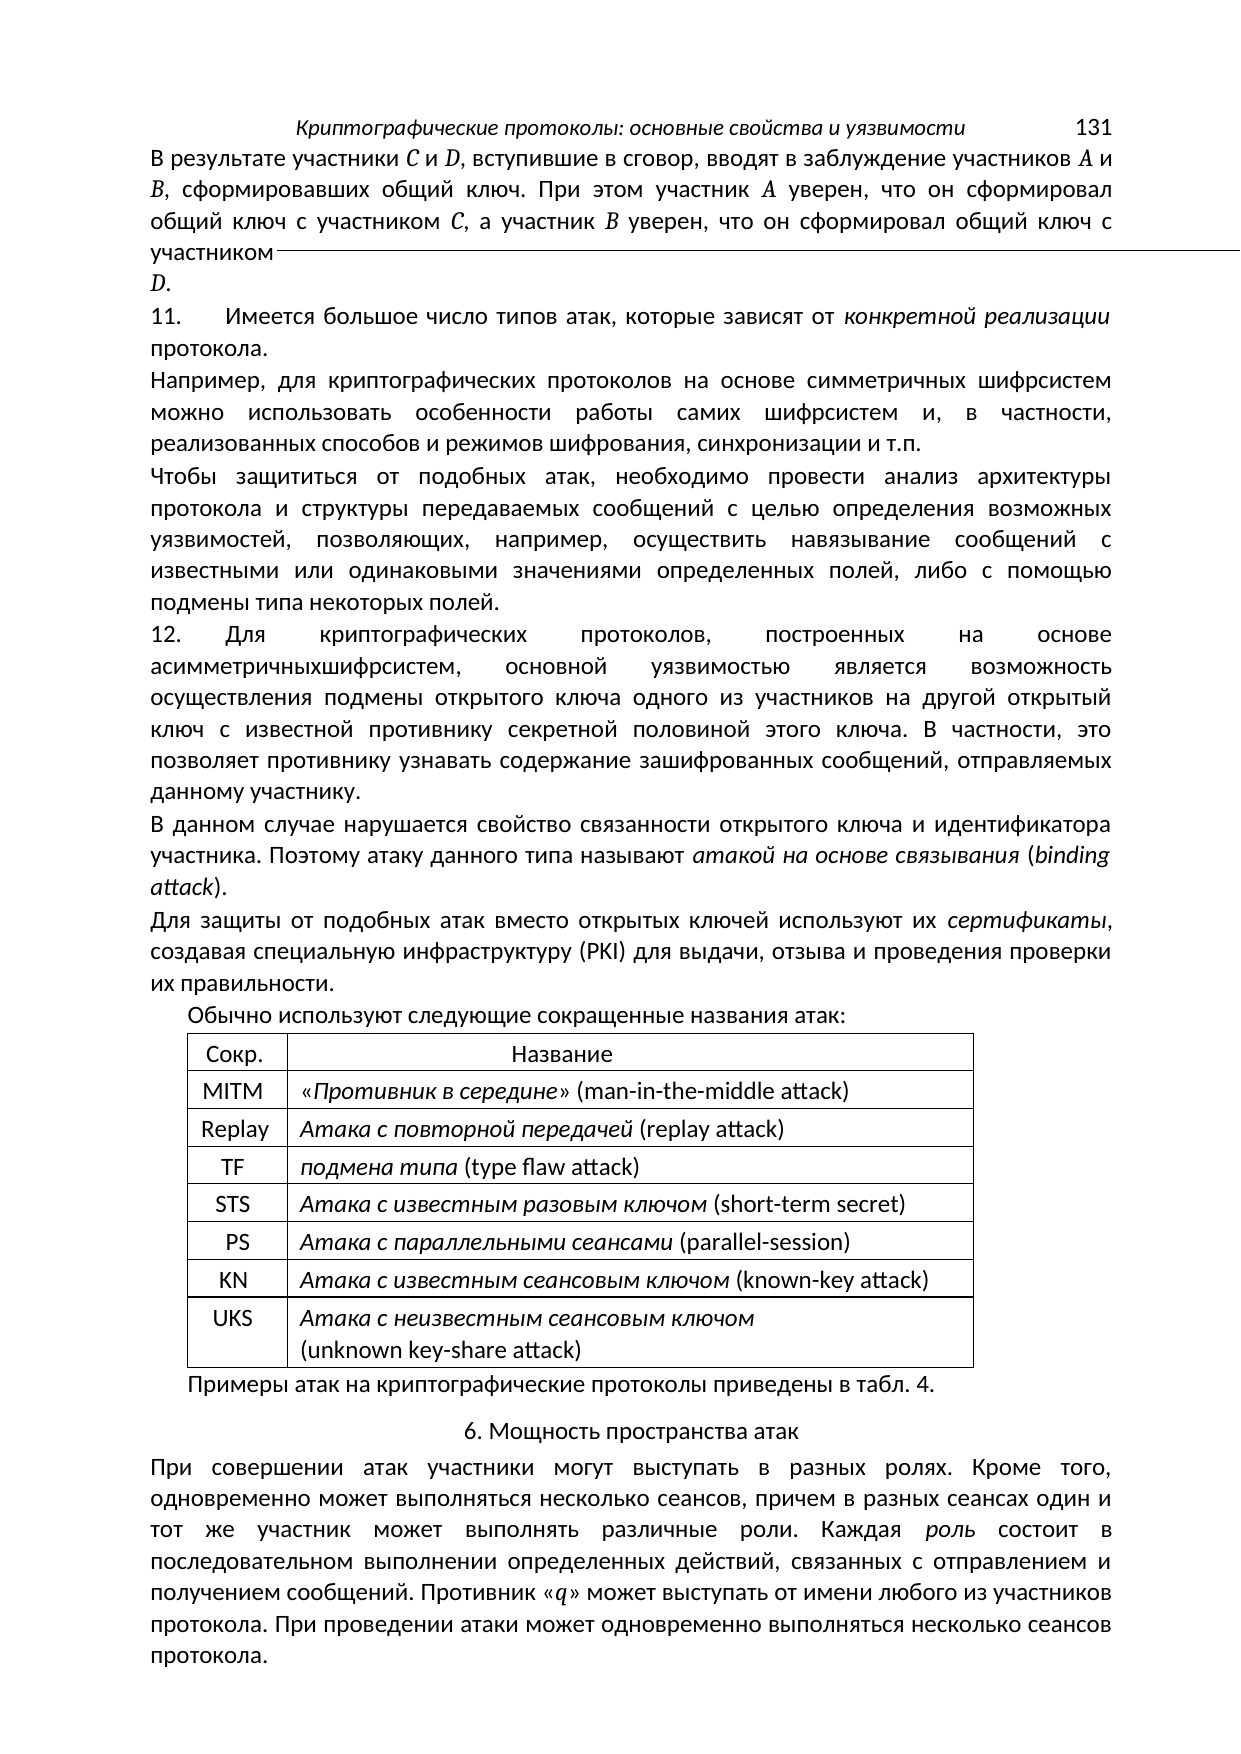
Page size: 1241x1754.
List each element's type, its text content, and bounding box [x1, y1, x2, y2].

text Чтобы защититься от подобных атак, необходимо провести анализ архитектуры протокола и структуры передаваемых сообщений с целью определения возможных уязвимостей, позволяющих, например, осуществить навязывание сообщений с известными или одинаковыми значениями определенных полей, либо с помощью подмены типа некоторых полей. [150, 460, 1113, 616]
text Обычно используют следующие сокращенные названия атак: [187, 999, 1113, 1030]
list Имеется большое число типов атак, которые зависят от конкретной реализации протокола. [150, 300, 1113, 362]
table_cell Replay [188, 1109, 287, 1146]
table_cell UKS [188, 1298, 287, 1367]
table_cell TF [188, 1147, 287, 1183]
table_cell Атака с известным разовым ключом (short-term secret) [288, 1184, 973, 1221]
text 6. Мощность пространства атак [150, 1415, 1113, 1446]
table_cell PS [188, 1222, 287, 1259]
table_cell STS [188, 1184, 287, 1221]
text Примеры атак на криптографические протоколы приведены в табл. 4. [187, 1368, 1113, 1398]
table_cell KN [188, 1260, 287, 1296]
text В данном случае нарушается свойство связанности открытого ключа и идентификатора участника. Поэтому атаку данного типа называют атакой на основе связывания (binding attack). [150, 808, 1113, 902]
table_header Сокр. [188, 1034, 287, 1070]
text Например, для криптографических протоколов на основе симметричных шифрсистем можно использовать особенности работы самих шифрсистем и, в частности, реализованных способов и режимов шифрования, синхронизации и т.п. [150, 365, 1113, 458]
table_cell MITM [188, 1071, 287, 1108]
table_cell Атака с известным сеансовым ключом (known-key attack) [288, 1260, 973, 1296]
table_cell «Противник в середине» (man-in-the-middle attack) [288, 1071, 973, 1108]
table_header Название [288, 1034, 973, 1070]
table_cell Атака с повторной передачей (replay attack) [288, 1109, 973, 1146]
text В результате участники C и D, вступившие в сговор, вводят в заблуждение участников A и B, сформировавших общий ключ. При этом участник A уверен, что он сформировал общий ключ с участником C, а участник B уверен, что он сформировал общий ключ с участником D. [150, 142, 1113, 298]
list Для криптографических протоколов, построенных на основе асимметричныхшифрсистем, основной уязвимостью является возможность осуществления подмены открытого ключа одного из участников на другой открытый ключ с известной противнику секретной половиной этого ключа. В частности, это позволяет противнику узнавать содержание зашифрованных сообщений, отправляемых данному участнику. [150, 619, 1113, 806]
text Для защиты от подобных атак вместо открытых ключей используют их сертификаты, создавая специальную инфраструктуру (PKI) для выдачи, отзыва и проведения проверки их правильности. [150, 904, 1113, 997]
table_cell Атака с параллельными сеансами (parallel-session) [288, 1222, 973, 1259]
table_cell подмена типа (type flaw attack) [288, 1147, 973, 1183]
text При совершении атак участники могут выступать в разных ролях. Кроме того, одновременно может выполняться несколько сеансов, причем в разных сеансах один и тот же участник может выполнять различные роли. Каждая роль состоит в последовательном выполнении определенных действий, связанных с отправлением и получением сообщений. Противник «q» может выступать от имени любого из участников протокола. При проведении атаки может одновременно выполняться несколько сеансов протокола. [150, 1451, 1113, 1669]
table_cell Атака с неизвестным сеансовым ключом (unknown key-share attack) [288, 1298, 973, 1367]
